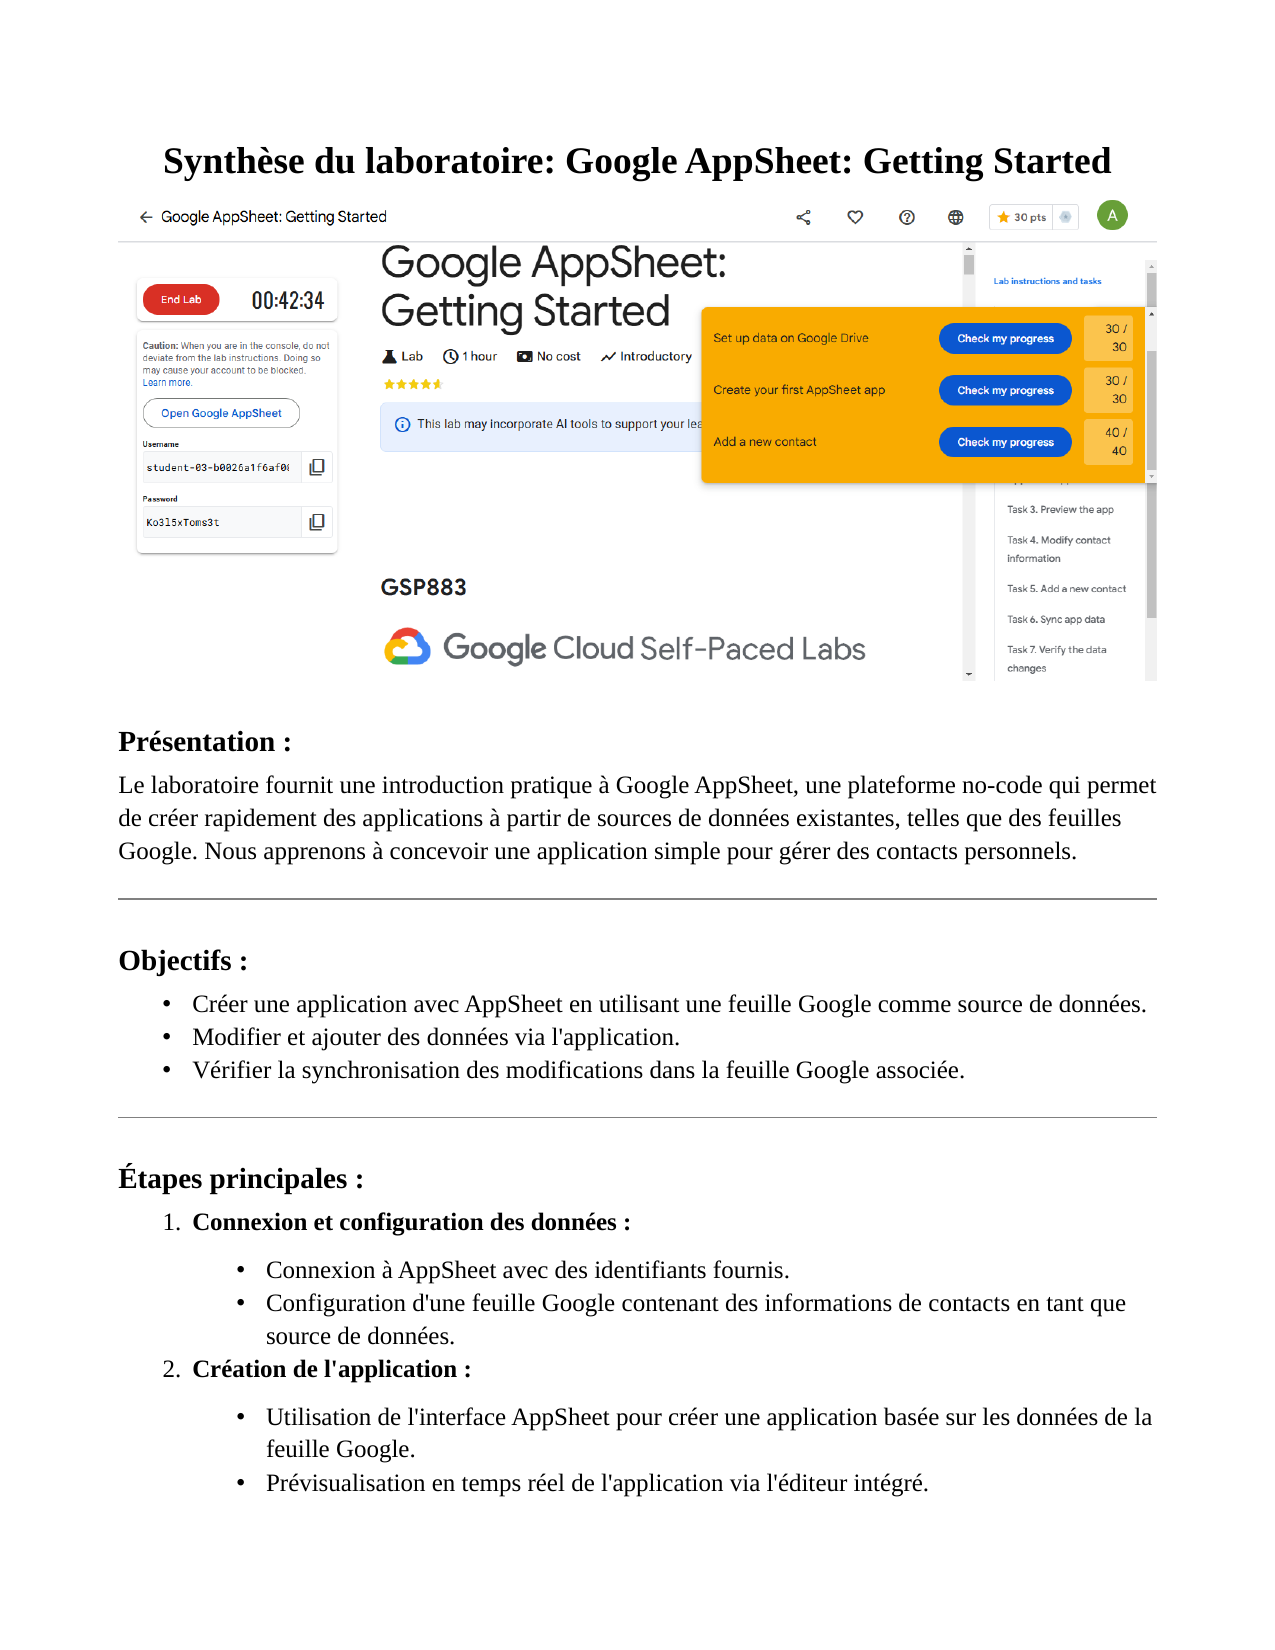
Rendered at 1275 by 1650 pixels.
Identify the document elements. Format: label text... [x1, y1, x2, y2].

text Le laboratoire fournit une introduction pratique à Google AppSheet, une plateforme no-code qui permet de créer rapidement des applications à partir de sources de données existantes, telles que des feuilles Google. Nous apprenons à concevoir une application simple pour gérer des contacts personnels. [118, 770, 1157, 865]
list Prévisualisation en temps réel de l'application via l'éditeur intégré. [236, 1468, 1157, 1496]
subtitle Présentation : [118, 724, 1157, 758]
subtitle Étapes principales : [118, 1161, 1157, 1195]
list Création de l'application : [162, 1354, 1157, 1383]
list Créer une application avec AppSheet en utilisant une feuille Google comme source de données. [162, 989, 1157, 1017]
list Utilisation de l'interface AppSheet pour créer une application basée sur les données de la feuille Google. [236, 1402, 1157, 1463]
subtitle Objectifs : [118, 943, 1157, 976]
subtitle Synthèse du laboratoire: Google AppSheet: Getting Started [118, 139, 1157, 182]
list Connexion et configuration des données : [162, 1207, 1157, 1236]
list Vérifier la synchronisation des modifications dans la feuille Google associée. [162, 1055, 1157, 1083]
list Modifier et ajouter des données via l'application. [162, 1022, 1157, 1051]
list Connexion à AppSheet avec des identifiants fournis. [236, 1255, 1157, 1284]
picture [118, 194, 1157, 681]
list Configuration d'une feuille Google contenant des informations de contacts en tant que source de données. [236, 1288, 1157, 1350]
